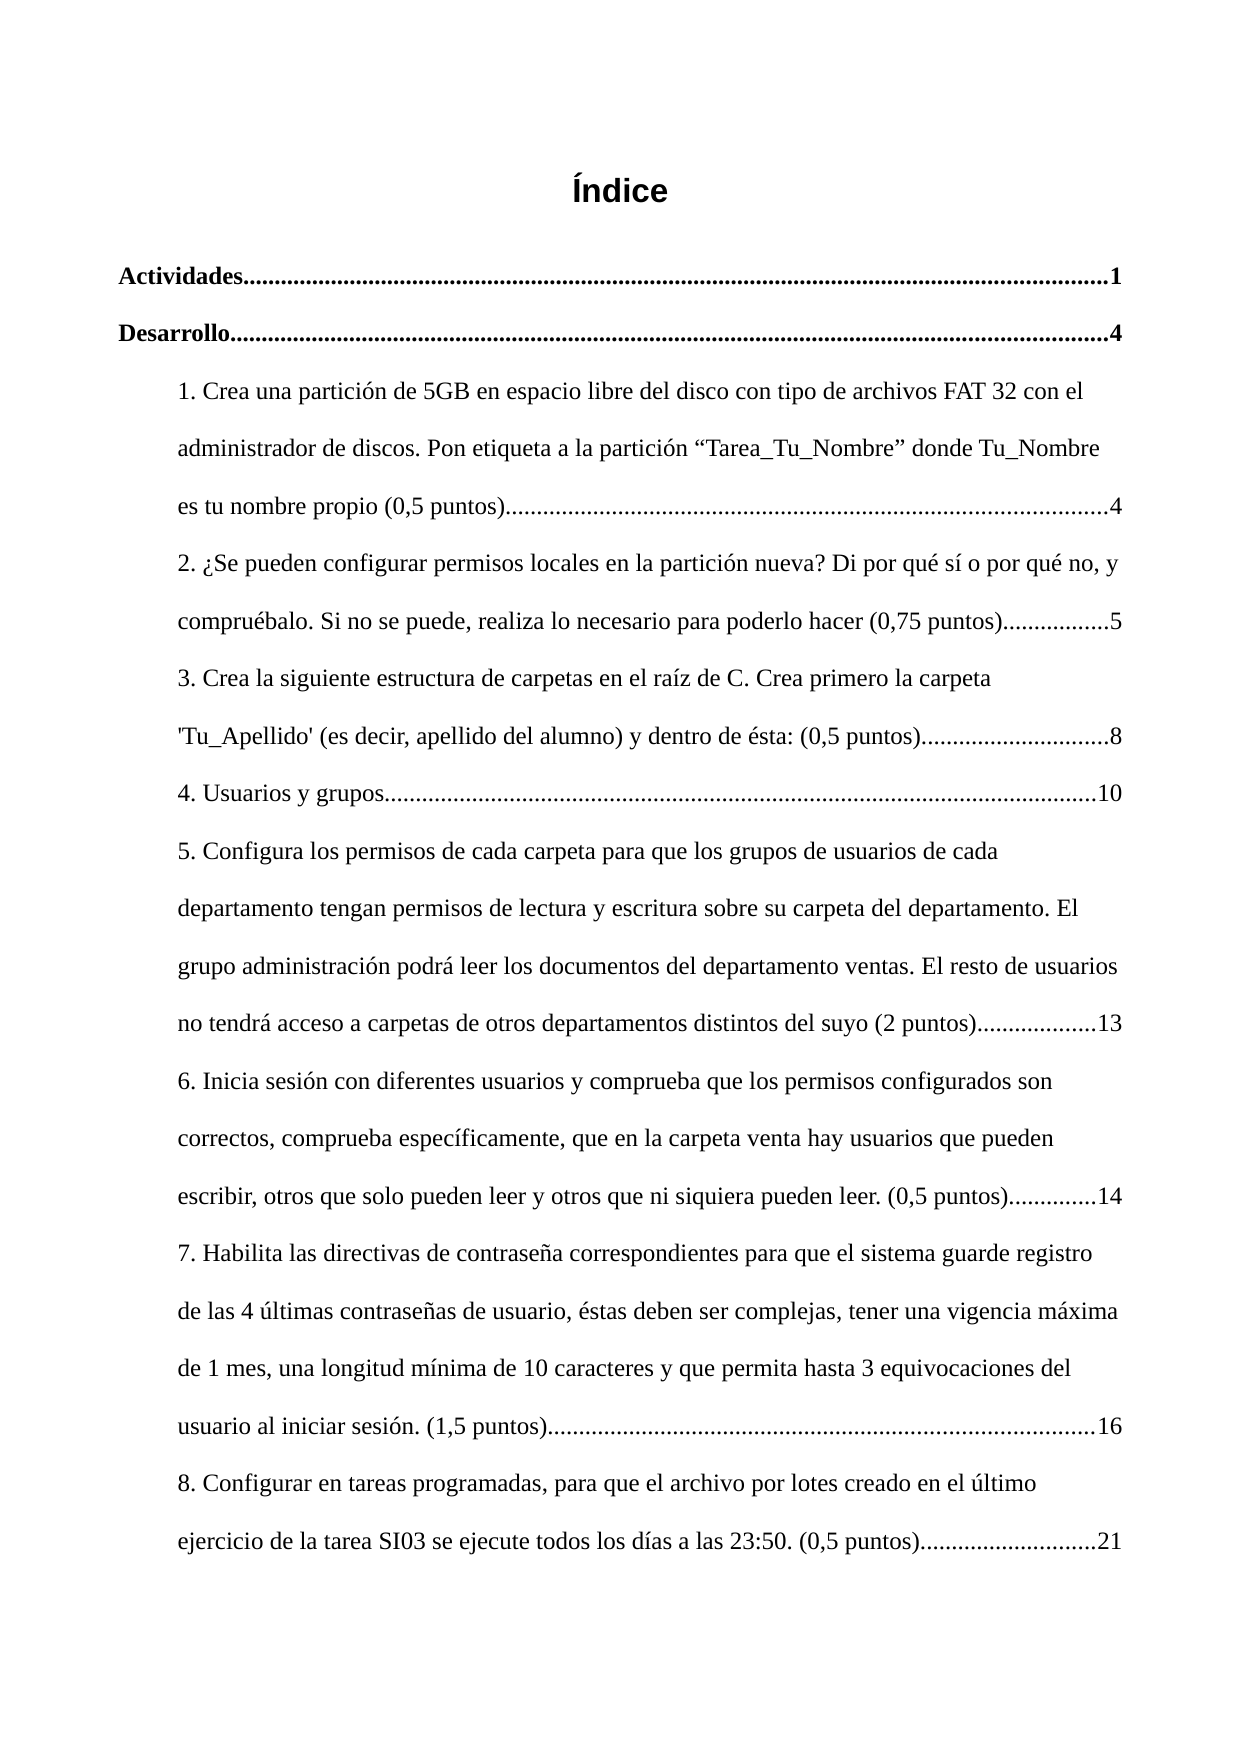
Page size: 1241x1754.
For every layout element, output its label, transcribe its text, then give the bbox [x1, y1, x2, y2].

text 3. Crea la siguiente estructura de carpetas en el raíz de C. Crea primero la carpeta 'Tu_Apellido' (es decir, apellido del alumno) y dentro de ésta: (0,5 puntos). 8 [177, 663, 1122, 749]
text 4. Usuarios y grupos 10 [177, 778, 1122, 807]
text Actividades 1 [118, 261, 1122, 289]
text 7. Habilita las directivas de contraseña correspondientes para que el sistema guarde registro de las 4 últimas contraseñas de usuario, éstas deben ser complejas, tener una vigencia máxima de 1 mes, una longitud mínima de 10 caracteres y que permita hasta 3 equivocaciones del usuario al iniciar sesión. (1,5 puntos). 16 [177, 1238, 1122, 1439]
text 5. Configura los permisos de cada carpeta para que los grupos de usuarios de cada departamento tengan permisos de lectura y escritura sobre su carpeta del departamento. El grupo administración podrá leer los documentos del departamento ventas. El resto de usuarios no tendrá acceso a carpetas de otros departamentos distintos del suyo (2 puntos). 13 [177, 836, 1122, 1037]
text 6. Inicia sesión con diferentes usuarios y comprueba que los permisos configurados son correctos, comprueba específicamente, que en la carpeta venta hay usuarios que pueden escribir, otros que solo pueden leer y otros que ni siquiera pueden leer. (0,5 puntos). 14 [177, 1066, 1122, 1209]
text 1. Crea una partición de 5GB en espacio libre del disco con tipo de archivos FAT 32 con el administrador de discos. Pon etiqueta a la partición “Tarea_Tu_Nombre” donde Tu_Nombre es tu nombre propio (0,5 puntos). 4 [177, 376, 1122, 519]
text 2. ¿Se pueden configurar permisos locales en la partición nueva? Di por qué sí o por qué no, y compruébalo. Si no se puede, realiza lo necesario para poderlo hacer (0,75 puntos). 5 [177, 548, 1122, 634]
text 8. Configurar en tareas programadas, para que el archivo por lotes creado en el último ejercicio de la tarea SI03 se ejecute todos los días a las 23:50. (0,5 puntos). 21 [177, 1468, 1122, 1554]
text Desarrollo 4 [118, 318, 1122, 347]
subtitle Índice [118, 171, 1122, 210]
